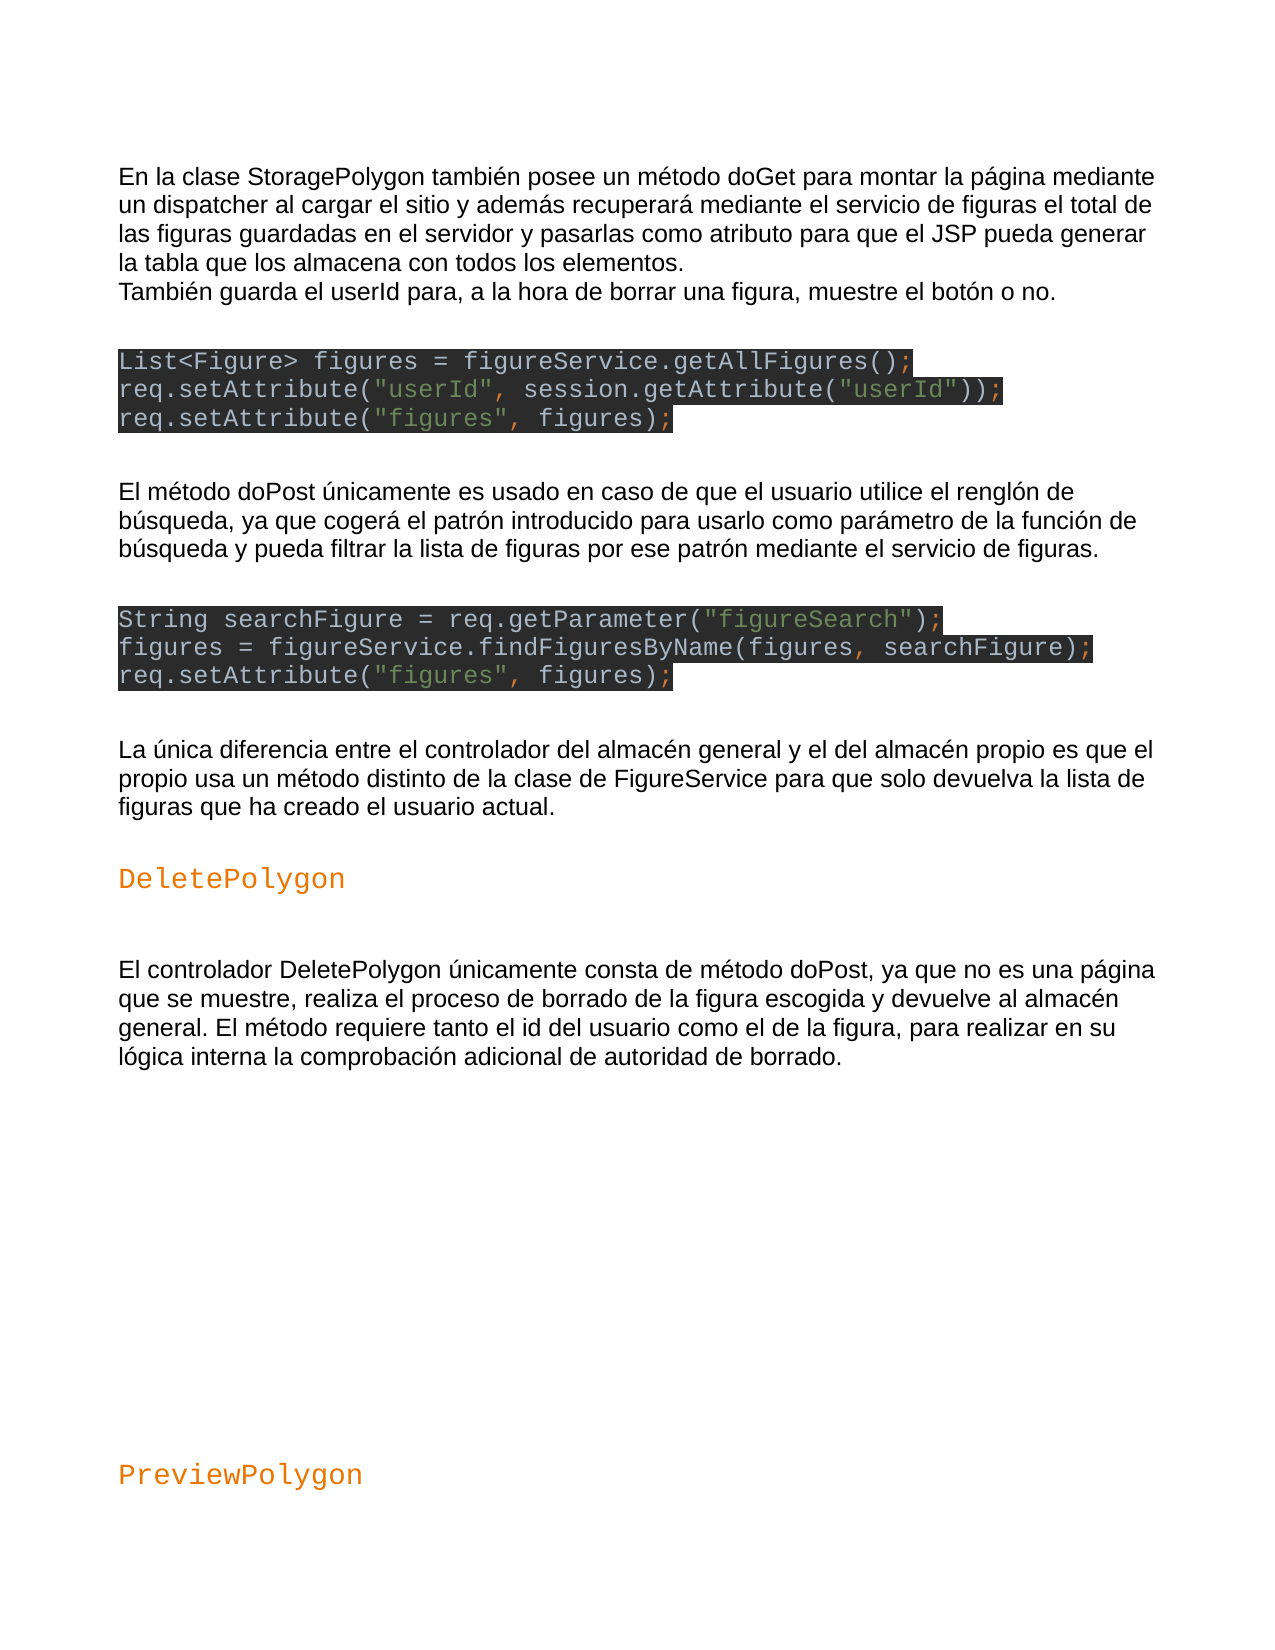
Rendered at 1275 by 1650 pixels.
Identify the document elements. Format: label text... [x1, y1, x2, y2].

text req.setAttribute("figures", figures); [118, 663, 1157, 691]
text También guarda el userId para, a la hora de borrar una figura, muestre el botón o no. [118, 276, 1157, 305]
text El controlador DeletePolygon únicamente consta de método doPost, ya que no es una página que se muestre, realiza el proceso de borrado de la figura escogida y devuelve al almacén general. El método requiere tanto el id del usuario como el de la figura, para realizar en su lógica interna la comprobación adicional de autoridad de borrado. [118, 955, 1157, 1070]
text req.setAttribute("userId", session.getAttribute("userId")); [118, 377, 1157, 405]
text figures = figureService.findFiguresByName(figures, searchFigure); [118, 635, 1157, 663]
text En la clase StoragePolygon también posee un método doGet para montar la página mediante un dispatcher al cargar el sitio y además recuperará mediante el servicio de figuras el total de las figuras guardadas en el servidor y pasarlas como atributo para que el JSP pueda generar la tabla que los almacena con todos los elementos. [118, 161, 1157, 276]
text El método doPost únicamente es usado en caso de que el usuario utilice el renglón de búsqueda, ya que cogerá el patrón introducido para usarlo como parámetro de la función de búsqueda y pueda filtrar la lista de figuras por ese patrón mediante el servicio de figuras. [118, 477, 1157, 563]
text DeletePolygon [118, 864, 1157, 897]
text List<Figure> figures = figureService.getAllFigures(); [118, 348, 1157, 377]
text String searchFigure = req.getParameter("figureSearch"); [118, 606, 1157, 635]
text req.setAttribute("figures", figures); [118, 405, 1157, 433]
text PreviewPolygon [118, 1460, 1157, 1493]
text La única diferencia entre el controlador del almacén general y el del almacén propio es que el propio usa un método distinto de la clase de FigureService para que solo devuelva la lista de figuras que ha creado el usuario actual. [118, 735, 1157, 821]
